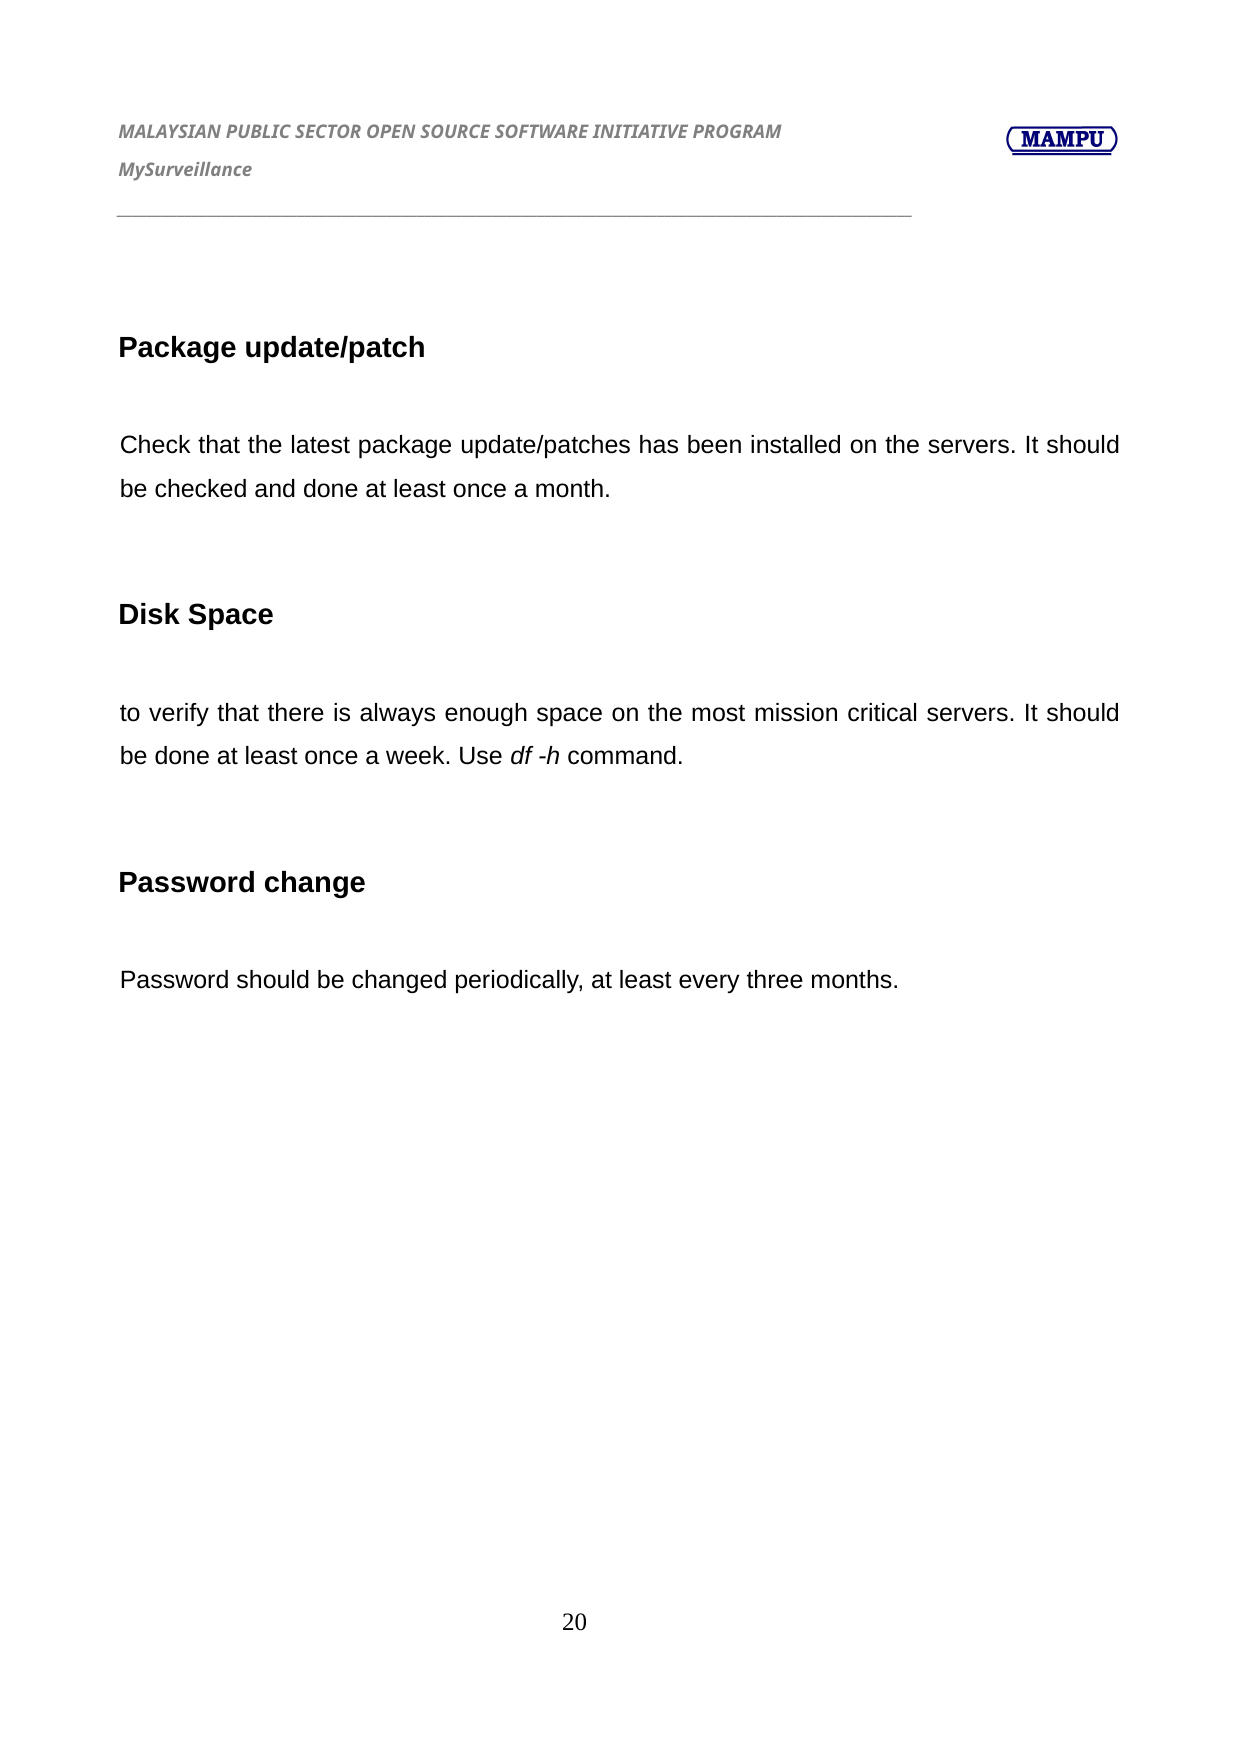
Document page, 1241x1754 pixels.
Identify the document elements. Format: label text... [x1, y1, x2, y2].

subtitle Package update/patch [118, 330, 1122, 364]
picture [1005, 125, 1119, 157]
subtitle Disk Space [118, 597, 1122, 631]
subtitle Password change [118, 864, 1122, 898]
text to verify that there is always enough space on the most mission critical servers. It should be done at least once a week. Use df -h command. [119, 698, 1122, 769]
text Check that the latest package update/patches has been installed on the servers. It should be checked and done at least once a month. [119, 431, 1122, 502]
text Password should be changed periodically, at least every three months. [119, 965, 1122, 994]
